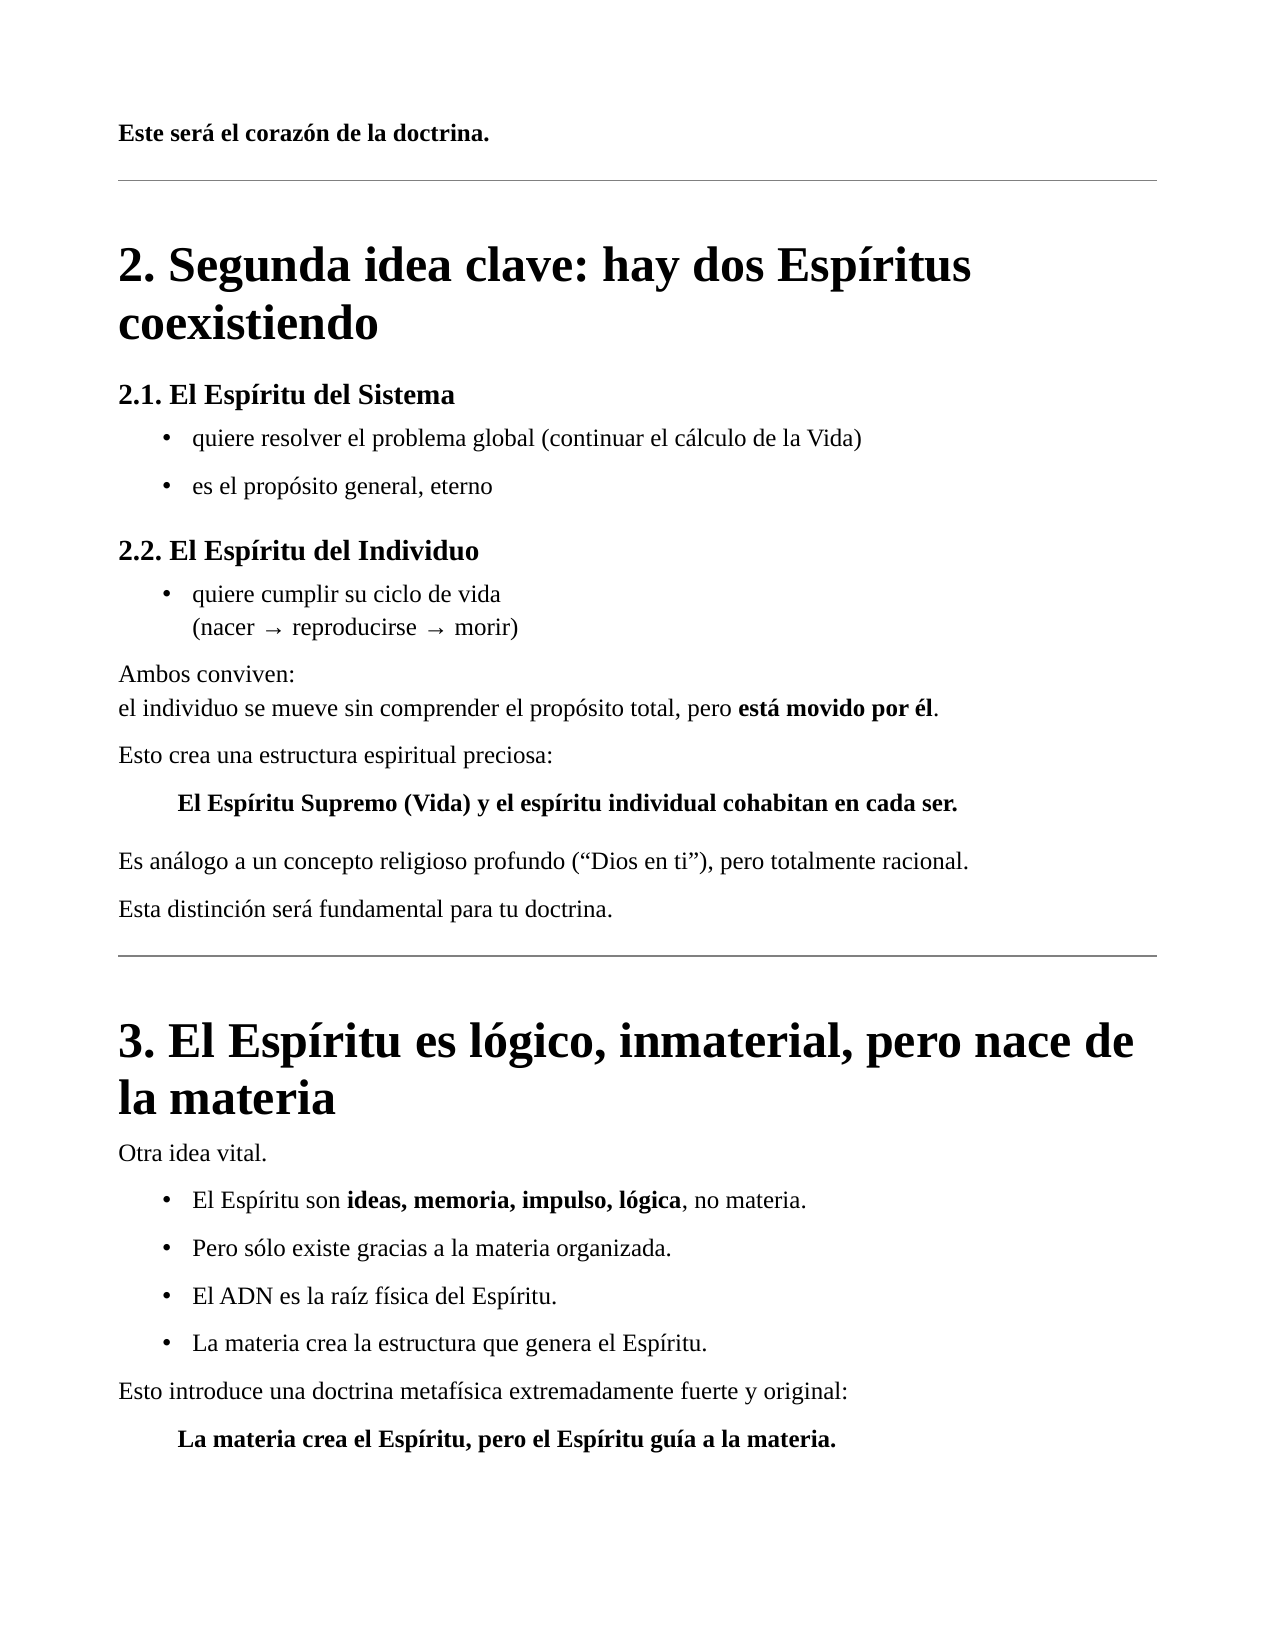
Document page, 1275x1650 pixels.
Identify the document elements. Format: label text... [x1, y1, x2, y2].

list quiere cumplir su ciclo de vida (nacer → reproducirse → morir) [162, 579, 1157, 641]
subtitle 2. Segunda idea clave: hay dos Espíritus coexistiendo [118, 235, 1157, 350]
subtitle 2.1. El Espíritu del Sistema [118, 377, 1157, 411]
text Otra idea vital. [118, 1138, 1157, 1167]
list El ADN es la raíz física del Espíritu. [162, 1281, 1157, 1309]
text Es análogo a un concepto religioso profundo (“Dios en ti”), pero totalmente racional. [118, 846, 1157, 875]
list Pero sólo existe gracias a la materia organizada. [162, 1233, 1157, 1262]
list quiere resolver el problema global (continuar el cálculo de la Vida) [162, 423, 1157, 452]
list es el propósito general, eterno [162, 471, 1157, 499]
text El Espíritu Supremo (Vida) y el espíritu individual cohabitan en cada ser. [177, 788, 1098, 817]
text Esta distinción será fundamental para tu doctrina. [118, 894, 1157, 922]
list El Espíritu son ideas, memoria, impulso, lógica, no materia. [162, 1186, 1157, 1214]
text Ambos conviven: el individuo se mueve sin comprender el propósito total, pero está movido por él. [118, 659, 1157, 721]
list La materia crea la estructura que genera el Espíritu. [162, 1328, 1157, 1357]
subtitle 2.2. El Espíritu del Individuo [118, 533, 1157, 566]
subtitle 3. El Espíritu es lógico, inmaterial, pero nace de la materia [118, 1011, 1157, 1126]
text La materia crea el Espíritu, pero el Espíritu guía a la materia. [177, 1424, 1098, 1452]
text Este será el corazón de la doctrina. [118, 118, 1157, 147]
text Esto crea una estructura espiritual preciosa: [118, 740, 1157, 769]
text Esto introduce una doctrina metafísica extremadamente fuerte y original: [118, 1376, 1157, 1405]
